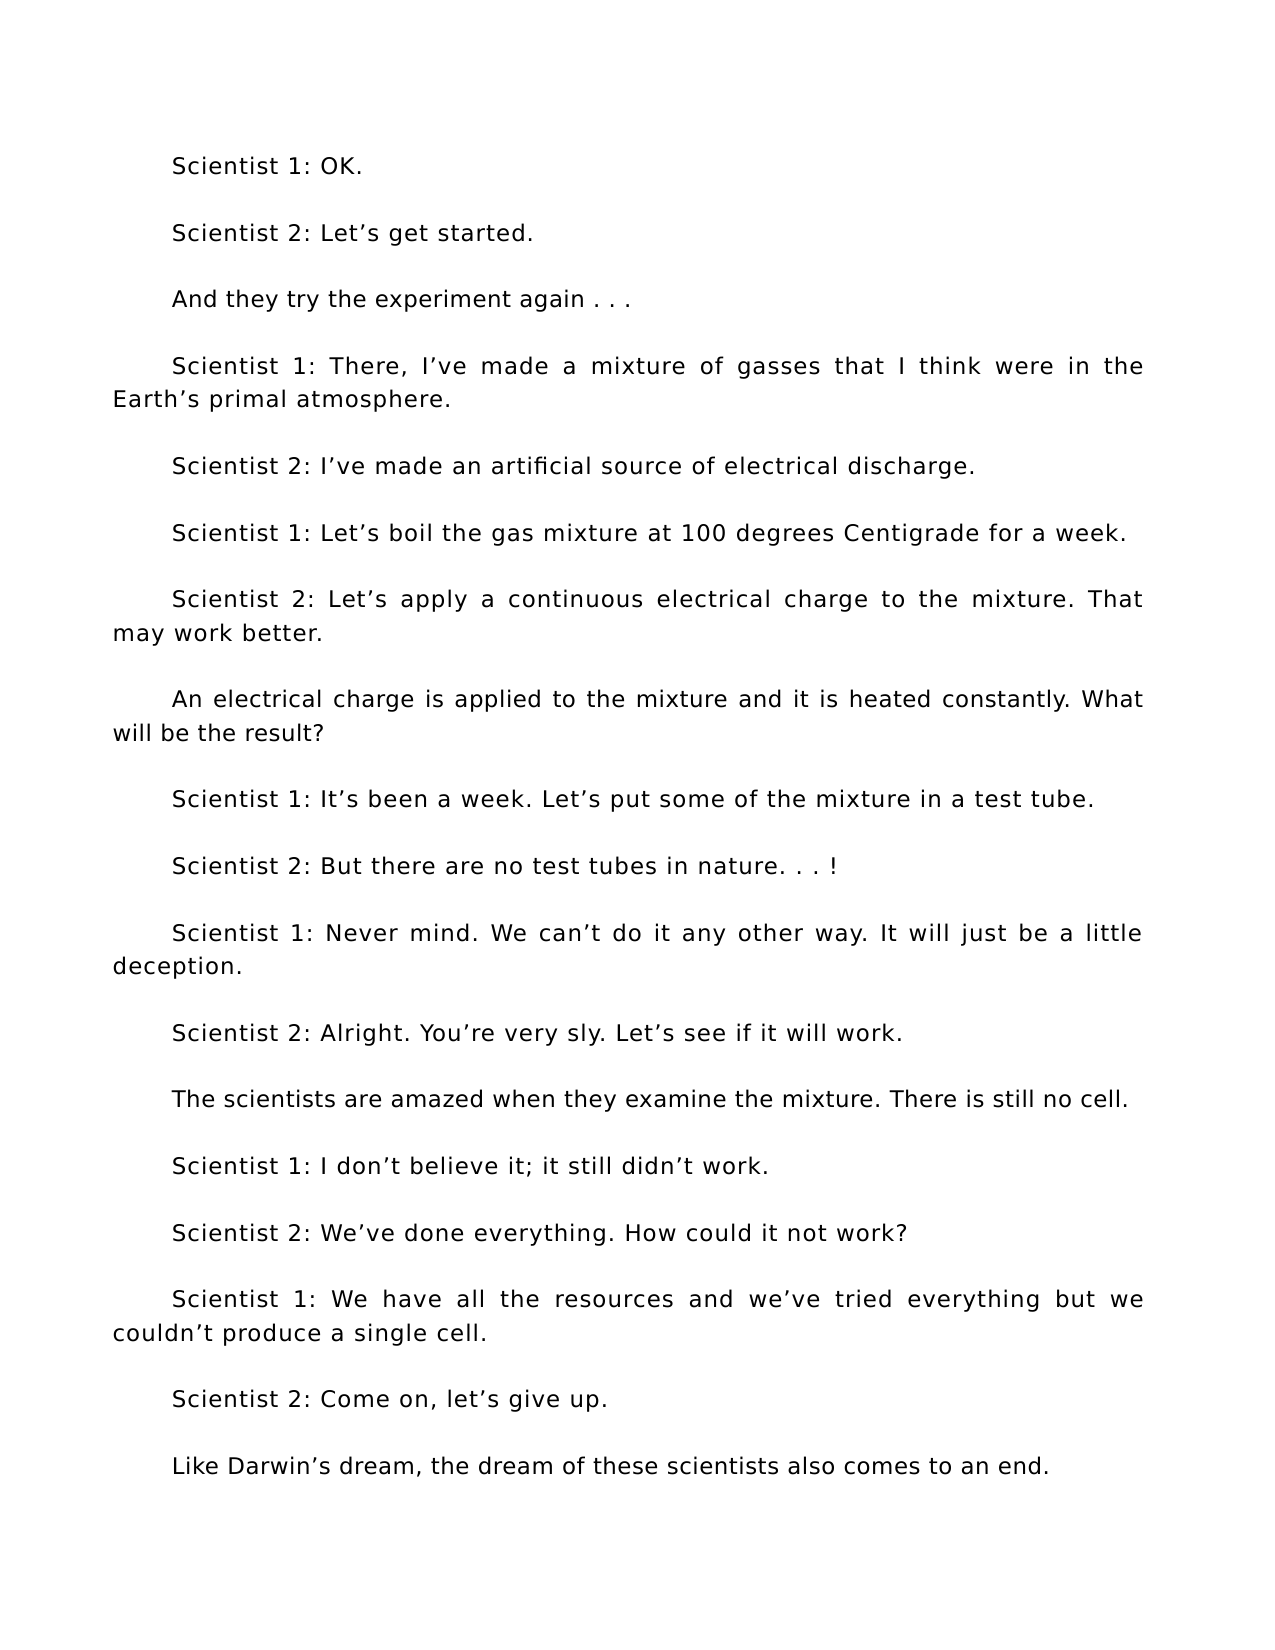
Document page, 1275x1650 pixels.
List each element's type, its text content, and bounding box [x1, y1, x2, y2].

text Scientist 1: There, I’ve made a mixture of gasses that I think were in the Earth’s primal atmosphere. [112, 348, 1145, 414]
text Scientist 1: OK. [112, 148, 1145, 181]
text Scientist 1: I don’t believe it; it still didn’t work. [112, 1148, 1145, 1181]
text Like Darwin’s dream, the dream of these scientists also comes to an end. [112, 1448, 1145, 1481]
text Scientist 1: Never mind. We can’t do it any other way. It will just be a little deception. [112, 914, 1145, 981]
text Scientist 2: But there are no test tubes in nature. . . ! [112, 848, 1145, 881]
text Scientist 1: Let’s boil the gas mixture at 100 degrees Centigrade for a week. [112, 514, 1145, 548]
text Scientist 2: We’ve done everything. How could it not work? [112, 1214, 1145, 1248]
text Scientist 2: Alright. You’re very sly. Let’s see if it will work. [112, 1014, 1145, 1048]
text Scientist 1: We have all the resources and we’ve tried everything but we couldn’t produce a single cell. [112, 1281, 1145, 1348]
text Scientist 2: Let’s apply a continuous electrical charge to the mixture. That may work better. [112, 581, 1145, 648]
text An electrical charge is applied to the mixture and it is heated constantly. What will be the result? [112, 681, 1145, 748]
text Scientist 1: It’s been a week. Let’s put some of the mixture in a test tube. [112, 781, 1145, 814]
text And they try the experiment again . . . [112, 281, 1145, 314]
text Scientist 2: Let’s get started. [112, 214, 1145, 248]
text The scientists are amazed when they examine the mixture. There is still no cell. [112, 1081, 1145, 1114]
text Scientist 2: I’ve made an artificial source of electrical discharge. [112, 448, 1145, 481]
text Scientist 2: Come on, let’s give up. [112, 1381, 1145, 1414]
